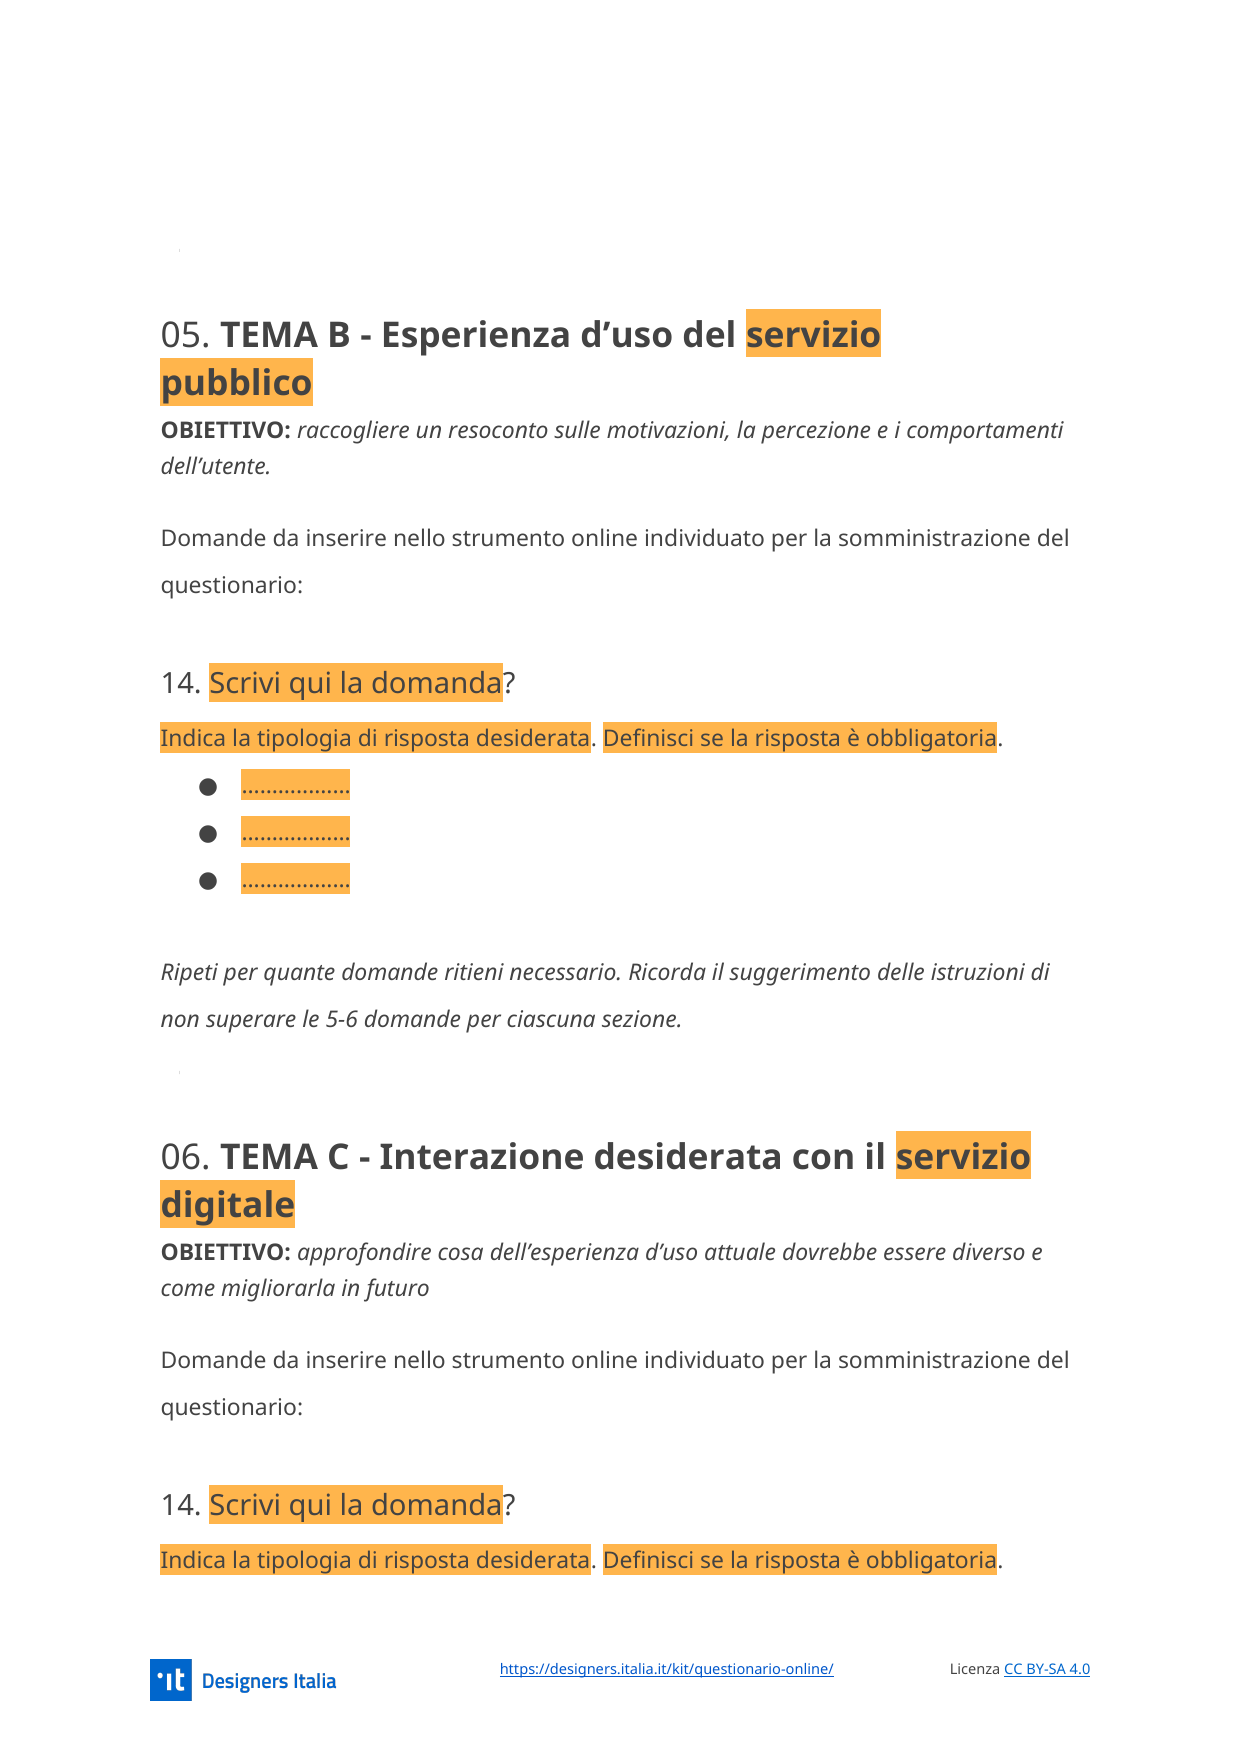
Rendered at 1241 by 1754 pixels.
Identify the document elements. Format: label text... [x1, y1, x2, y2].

table_header 04. TEMA A - Percezione dell’ambito di servizio OBIETTIVO: capire il loro rapporto con la tipologia di servizio che si sta ri/progettando. Domande da inserire nello strumento online individuato per la somministrazione del questionario: 13. Scrivi qui la domanda? Indica la tipologia di risposta desiderata. Definisci se la risposta è obbligatoria. ………...…… ………...…… ………...…… Ripeti per quante domande ritieni necessario. Ricorda il suggerimento delle istruzioni di non superare le 5-6 domande per ciascuna sezione. 05. TEMA B - Esperienza d’uso del servizio pubblico OBIETTIVO: raccogliere un resoconto sulle motivazioni, la percezione e i comportamenti dell’utente. Domande da inserire nello strumento online individuato per la somministrazione del questionario: 14. Scrivi qui la domanda? Indica la tipologia di risposta desiderata. Definisci se la risposta è obbligatoria. ………...…… ………...…… ………...…… Ripeti per quante domande ritieni necessario. Ricorda il suggerimento delle istruzioni di non superare le 5-6 domande per ciascuna sezione. 06. TEMA C - Interazione desiderata con il servizio digitale OBIETTIVO: approfondire cosa dell’esperienza d’uso attuale dovrebbe essere diverso e come migliorarla in futuro Domande da inserire nello strumento online individuato per la somministrazione del questionario: 14. Scrivi qui la domanda? Indica la tipologia di risposta desiderata. Definisci se la risposta è obbligatoria. ………...…… ………...…… ………...…… Ripeti per quante domande ritieni necessario. Ricorda il suggerimento delle istruzioni di non superare le 5-6 domande per ciascuna sezione. 05. CONCLUSIONE OBIETTIVO: raccogliere disponibilità e contatti per l’intervista uno ad uno. Messaggio da inserire nello strumento online individuato per la somministrazione del questionario: Ti andrebbe di partecipare a un’intervista? Stiamo selezionando persone disponibili a incontrarci nei prossimi giorni per parlare della propria esperienza in merito del servizio ………...…… Si tratta di un’intervista di circa un’ora, che si terrà da remoto o in presenza (a seconda di come preferisci), con due ricercatori del nostro team. Ti ricordiamo che il tuo contributo servirà per ………...…… A. Vorresti partecipare all’intervista per migliorare ………...…… ? Scelta multipla, una risposta possibile. Obbligatoria. sì (vai alla domanda successiva B) no (vai ai ringraziamenti) B. Puoi lasciarci un indirizzo email a cui contattarti per eventualmente fissare l’appuntamento? Casella di testo singola. Obbligatoria. Ringraziamenti Abbiamo finito! Grazie per la partecipazione, buona giornata ………...…… [150, 218, 1091, 1586]
picture [150, 1659, 347, 1701]
